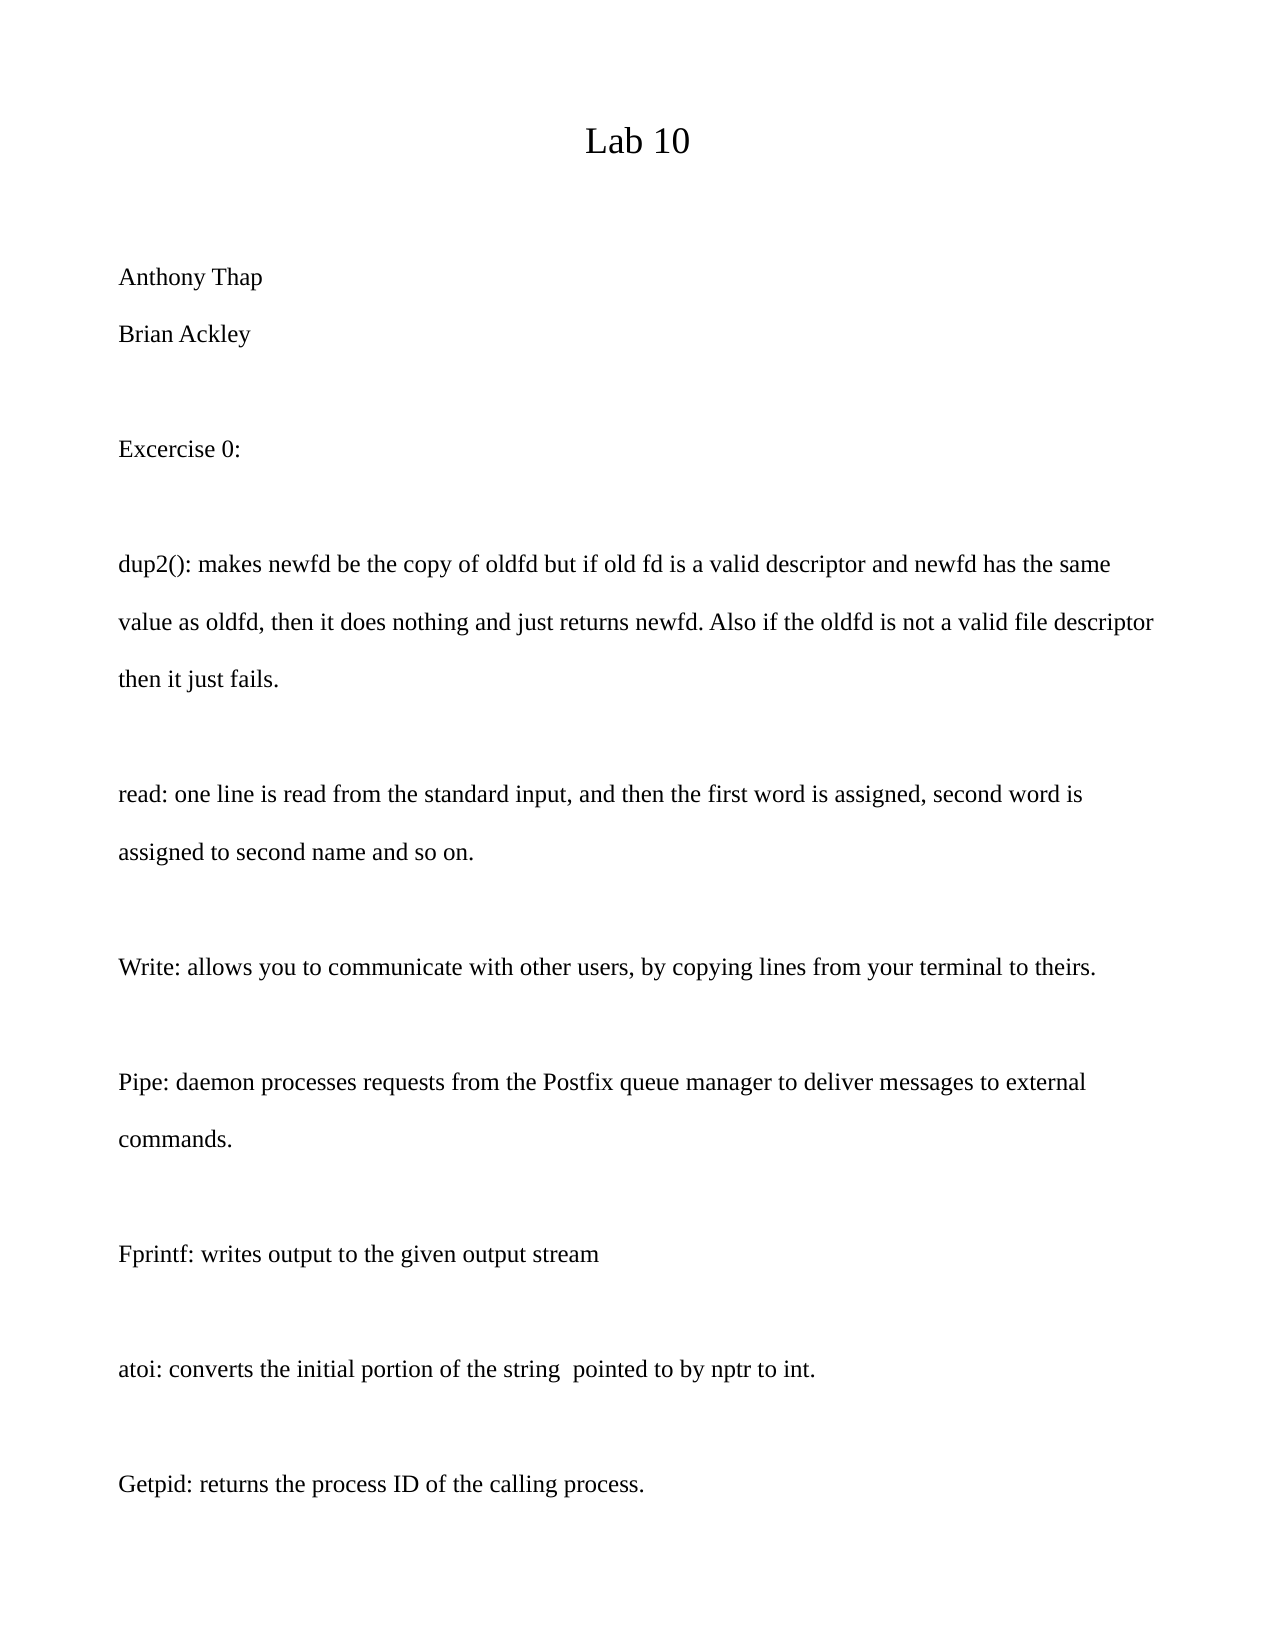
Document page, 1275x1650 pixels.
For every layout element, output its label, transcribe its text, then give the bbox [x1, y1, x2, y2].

text Getpid: returns the process ID of the calling process. [118, 1469, 1157, 1498]
text Brian Ackley [118, 319, 1157, 348]
text Anthony Thap [118, 262, 1157, 291]
text Lab 10 [118, 118, 1157, 161]
text Fprintf: writes output to the given output stream [118, 1239, 1157, 1268]
text atoi: converts the initial portion of the string pointed to by nptr to int. [118, 1354, 1157, 1383]
text Pipe: daemon processes requests from the Postfix queue manager to deliver messages to external commands. [118, 1067, 1157, 1153]
text dup2(): makes newfd be the copy of oldfd but if old fd is a valid descriptor and newfd has the same value as oldfd, then it does nothing and just returns newfd. Also if the oldfd is not a valid file descriptor then it just fails. [118, 549, 1157, 693]
text Write: allows you to communicate with other users, by copying lines from your terminal to theirs. [118, 952, 1157, 981]
text read: one line is read from the standard input, and then the first word is assigned, second word is assigned to second name and so on. [118, 779, 1157, 866]
text Excercise 0: [118, 434, 1157, 463]
